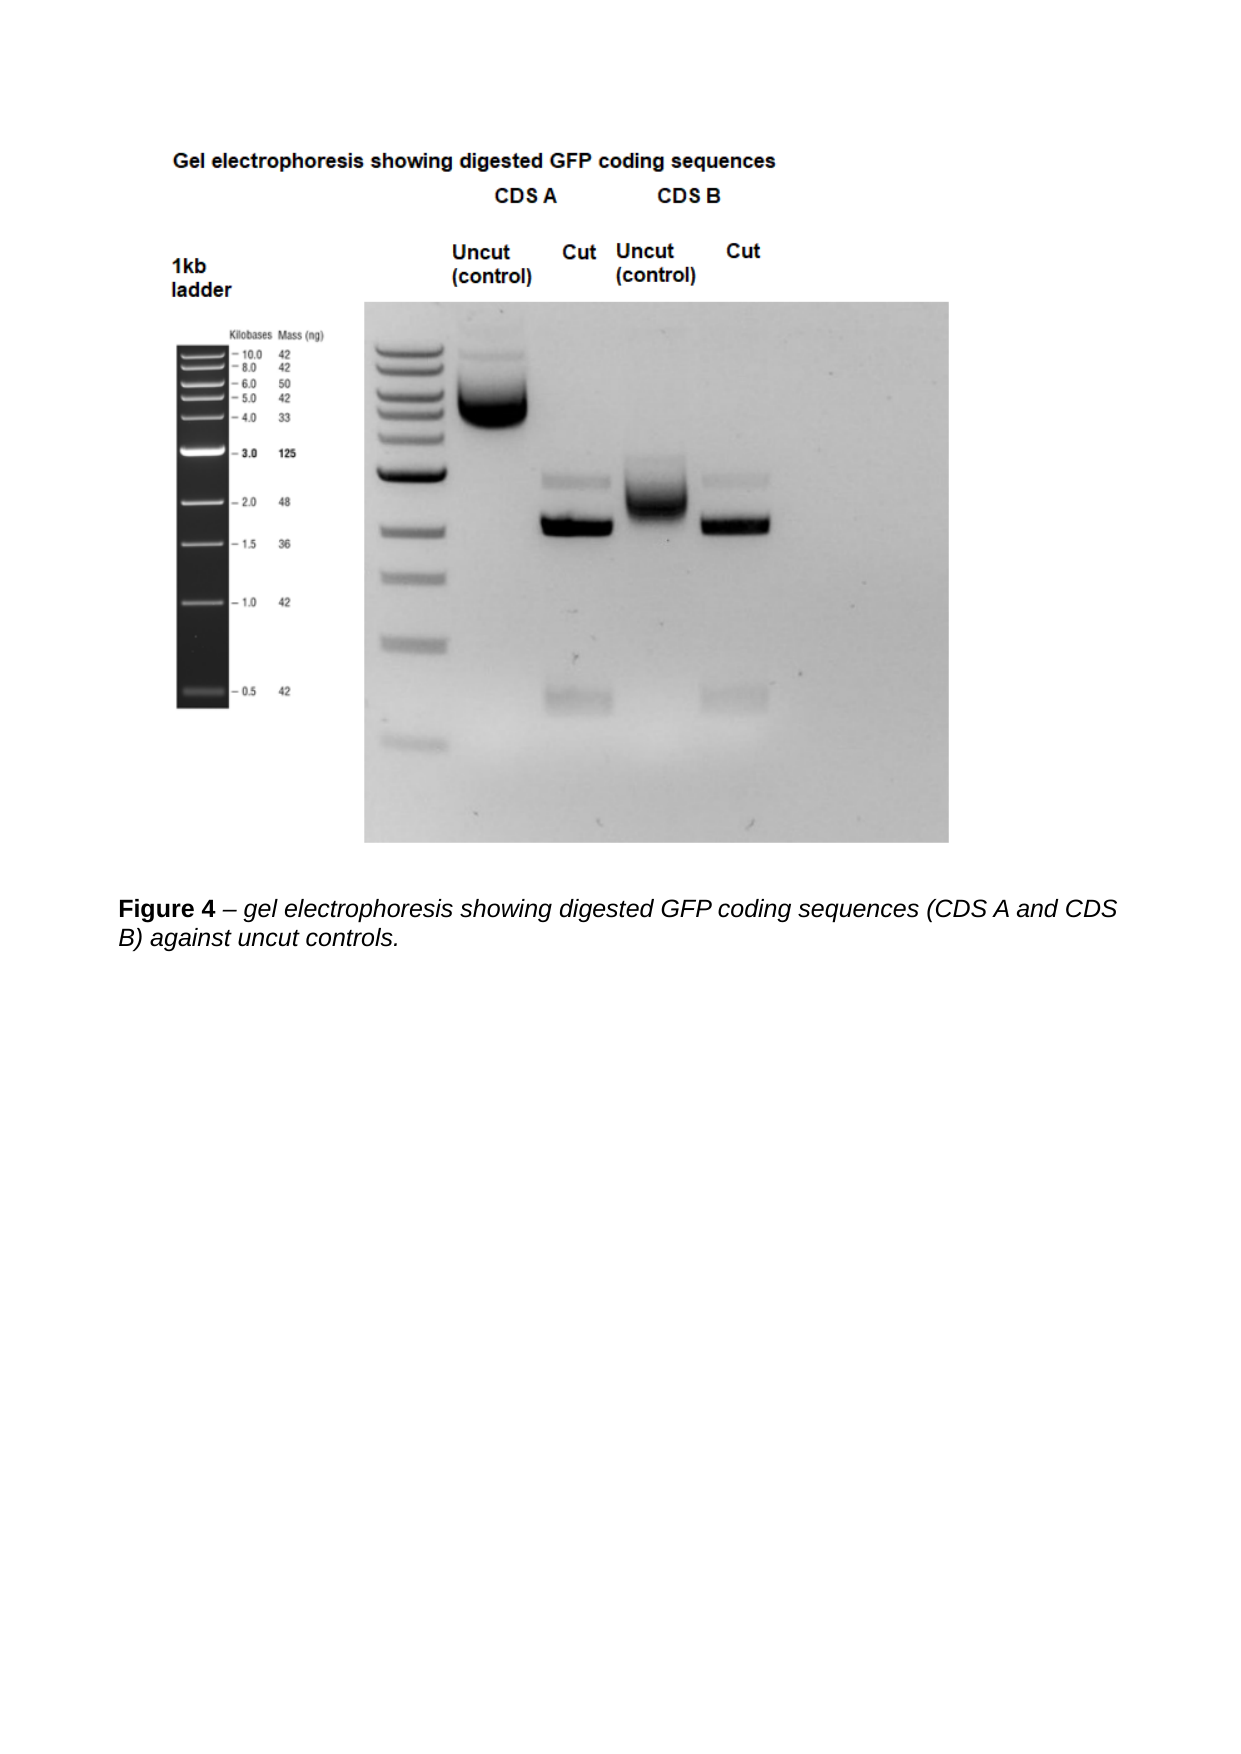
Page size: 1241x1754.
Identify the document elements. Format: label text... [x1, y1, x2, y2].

picture [109, 133, 974, 873]
text Figure 4 – gel electrophoresis showing digested GFP coding sequences (CDS A and CDS B) against uncut controls. [118, 894, 1122, 952]
